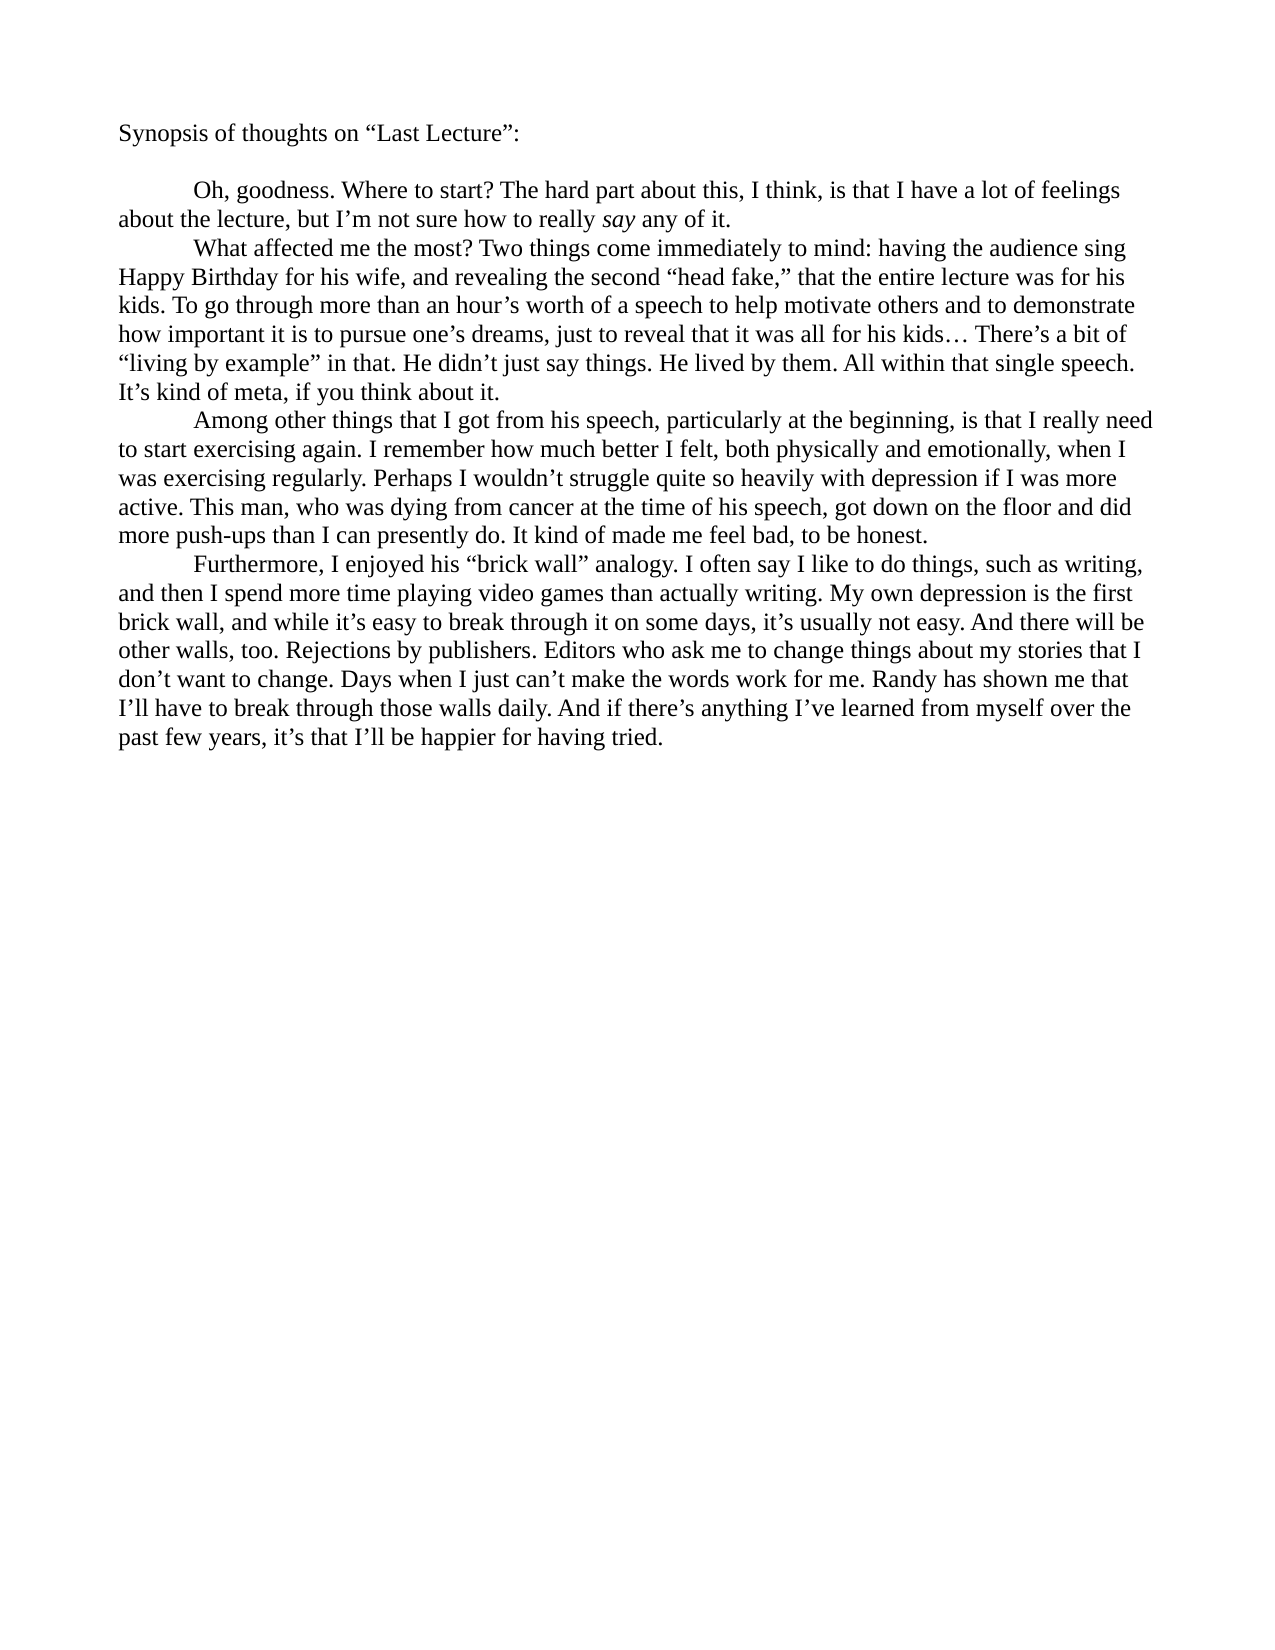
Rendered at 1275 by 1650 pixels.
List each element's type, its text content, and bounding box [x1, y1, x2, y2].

text Synopsis of thoughts on “Last Lecture”: [118, 118, 1157, 147]
text Furthermore, I enjoyed his “brick wall” analogy. I often say I like to do things, such as writing, and then I spend more time playing video games than actually writing. My own depression is the first brick wall, and while it’s easy to break through it on some days, it’s usually not easy. And there will be other walls, too. Rejections by publishers. Editors who ask me to change things about my stories that I don’t want to change. Days when I just can’t make the words work for me. Randy has shown me that I’ll have to break through those walls daily. And if there’s anything I’ve learned from myself over the past few years, it’s that I’ll be happier for having tried. [118, 549, 1157, 751]
text What affected me the most? Two things come immediately to mind: having the audience sing Happy Birthday for his wife, and revealing the second “head fake,” that the entire lecture was for his kids. To go through more than an hour’s worth of a speech to help motivate others and to demonstrate how important it is to pursue one’s dreams, just to reveal that it was all for his kids… There’s a bit of “living by example” in that. He didn’t just say things. He lived by them. All within that single speech. It’s kind of meta, if you think about it. [118, 233, 1157, 406]
text Among other things that I got from his speech, particularly at the beginning, is that I really need to start exercising again. I remember how much better I felt, both physically and emotionally, when I was exercising regularly. Perhaps I wouldn’t struggle quite so heavily with depression if I was more active. This man, who was dying from cancer at the time of his speech, got down on the floor and did more push-ups than I can presently do. It kind of made me feel bad, to be honest. [118, 406, 1157, 549]
text Oh, goodness. Where to start? The hard part about this, I think, is that I have a lot of feelings about the lecture, but I’m not sure how to really say any of it. [118, 176, 1157, 233]
